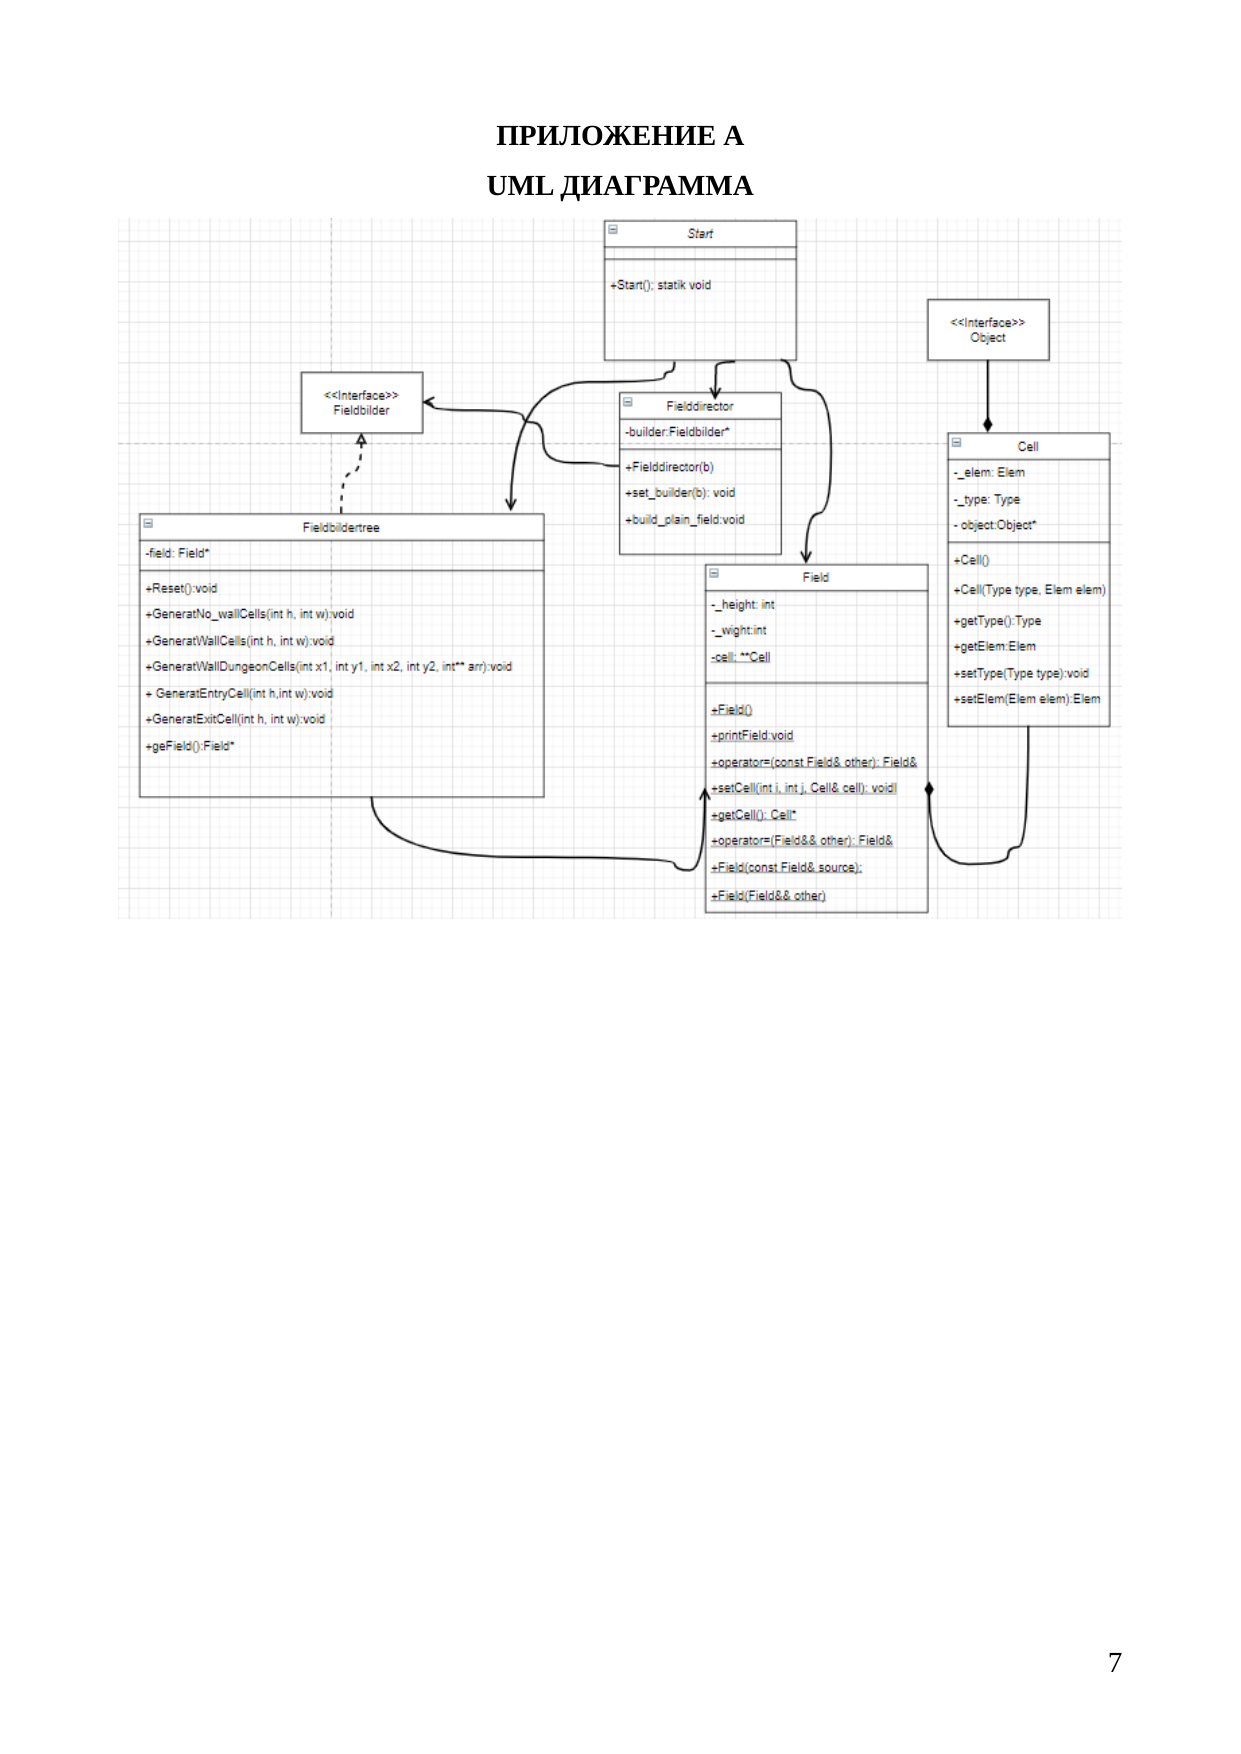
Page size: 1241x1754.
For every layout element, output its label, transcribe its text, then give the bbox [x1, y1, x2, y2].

picture [118, 218, 1123, 919]
subtitle Приложение А UML диаграмма [118, 118, 1122, 202]
